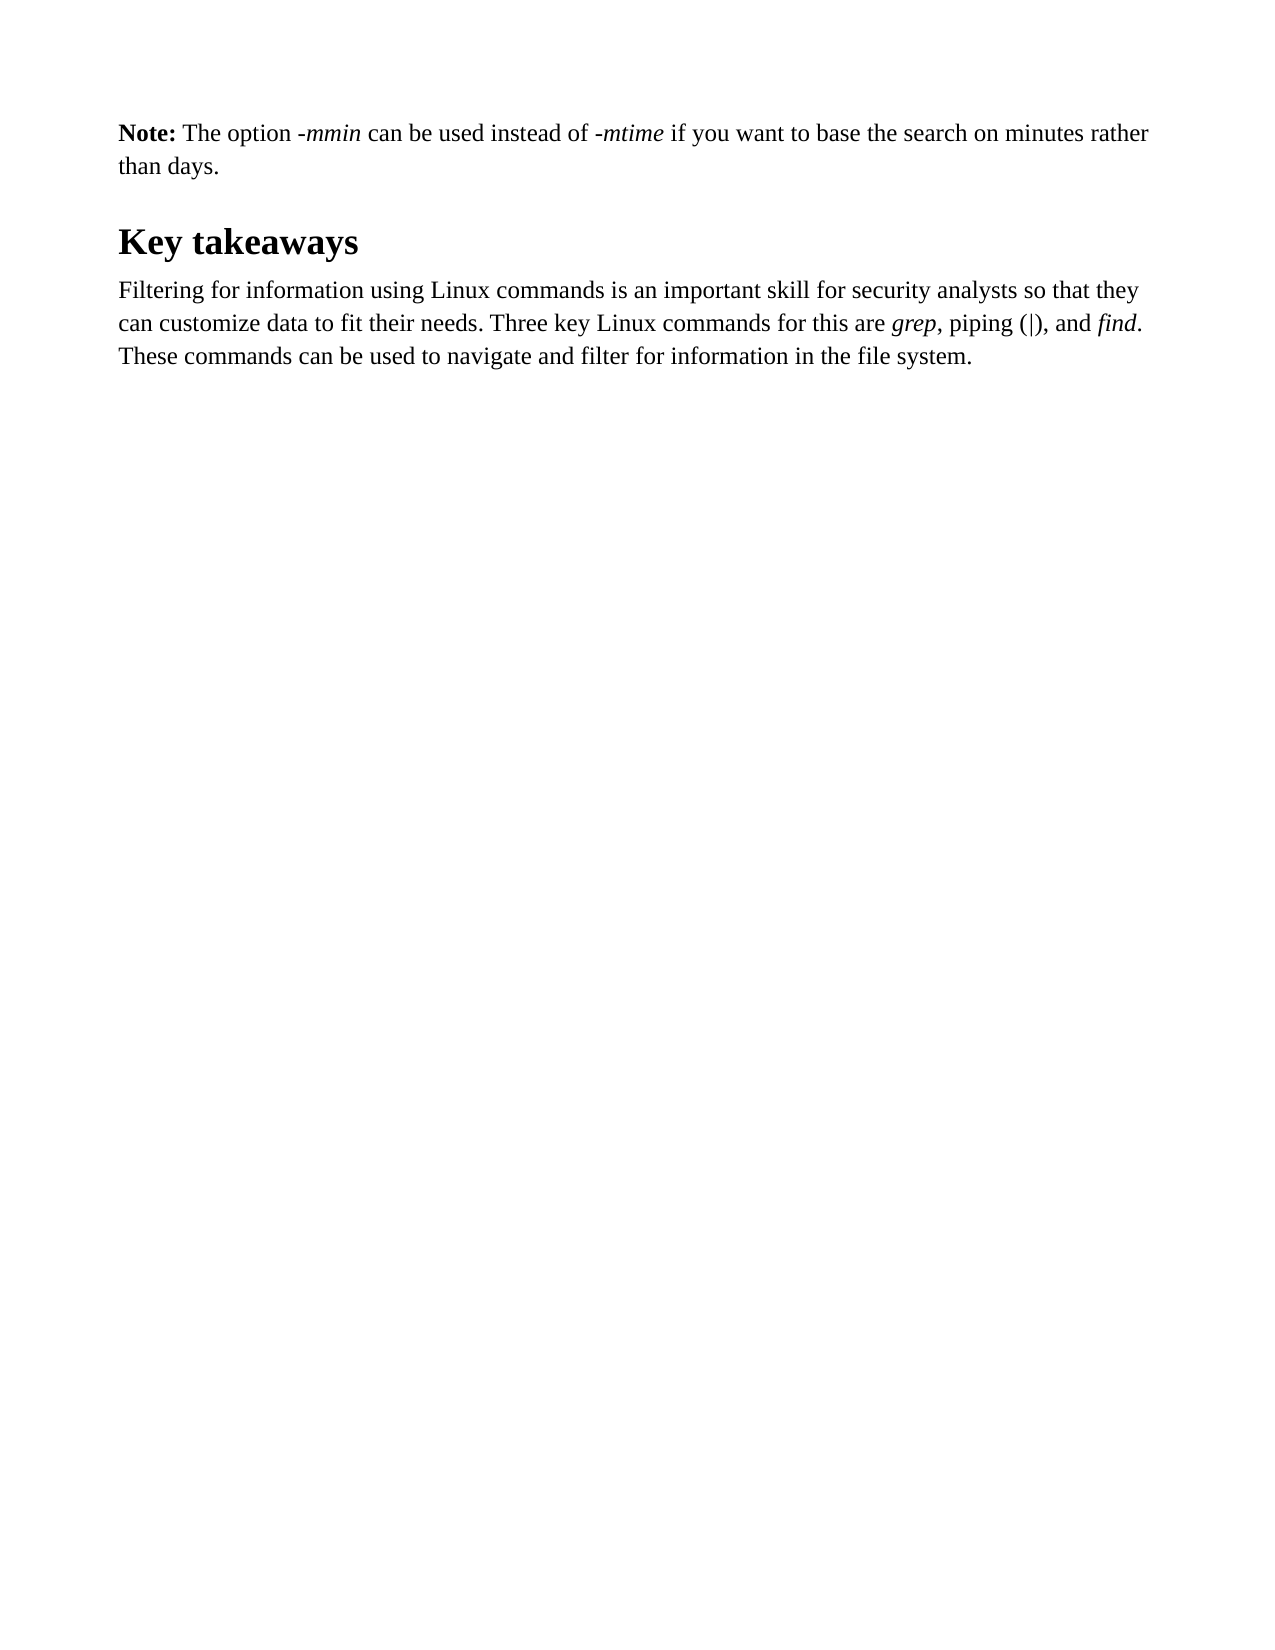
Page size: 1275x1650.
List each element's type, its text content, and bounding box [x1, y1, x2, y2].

subtitle Key takeaways [118, 219, 1157, 263]
text Note: The option -mmin can be used instead of -mtime if you want to base the search on minutes rather than days. [118, 118, 1157, 180]
text Filtering for information using Linux commands is an important skill for security analysts so that they can customize data to fit their needs. Three key Linux commands for this are grep, piping (|), and find. These commands can be used to navigate and filter for information in the file system. [118, 275, 1157, 370]
